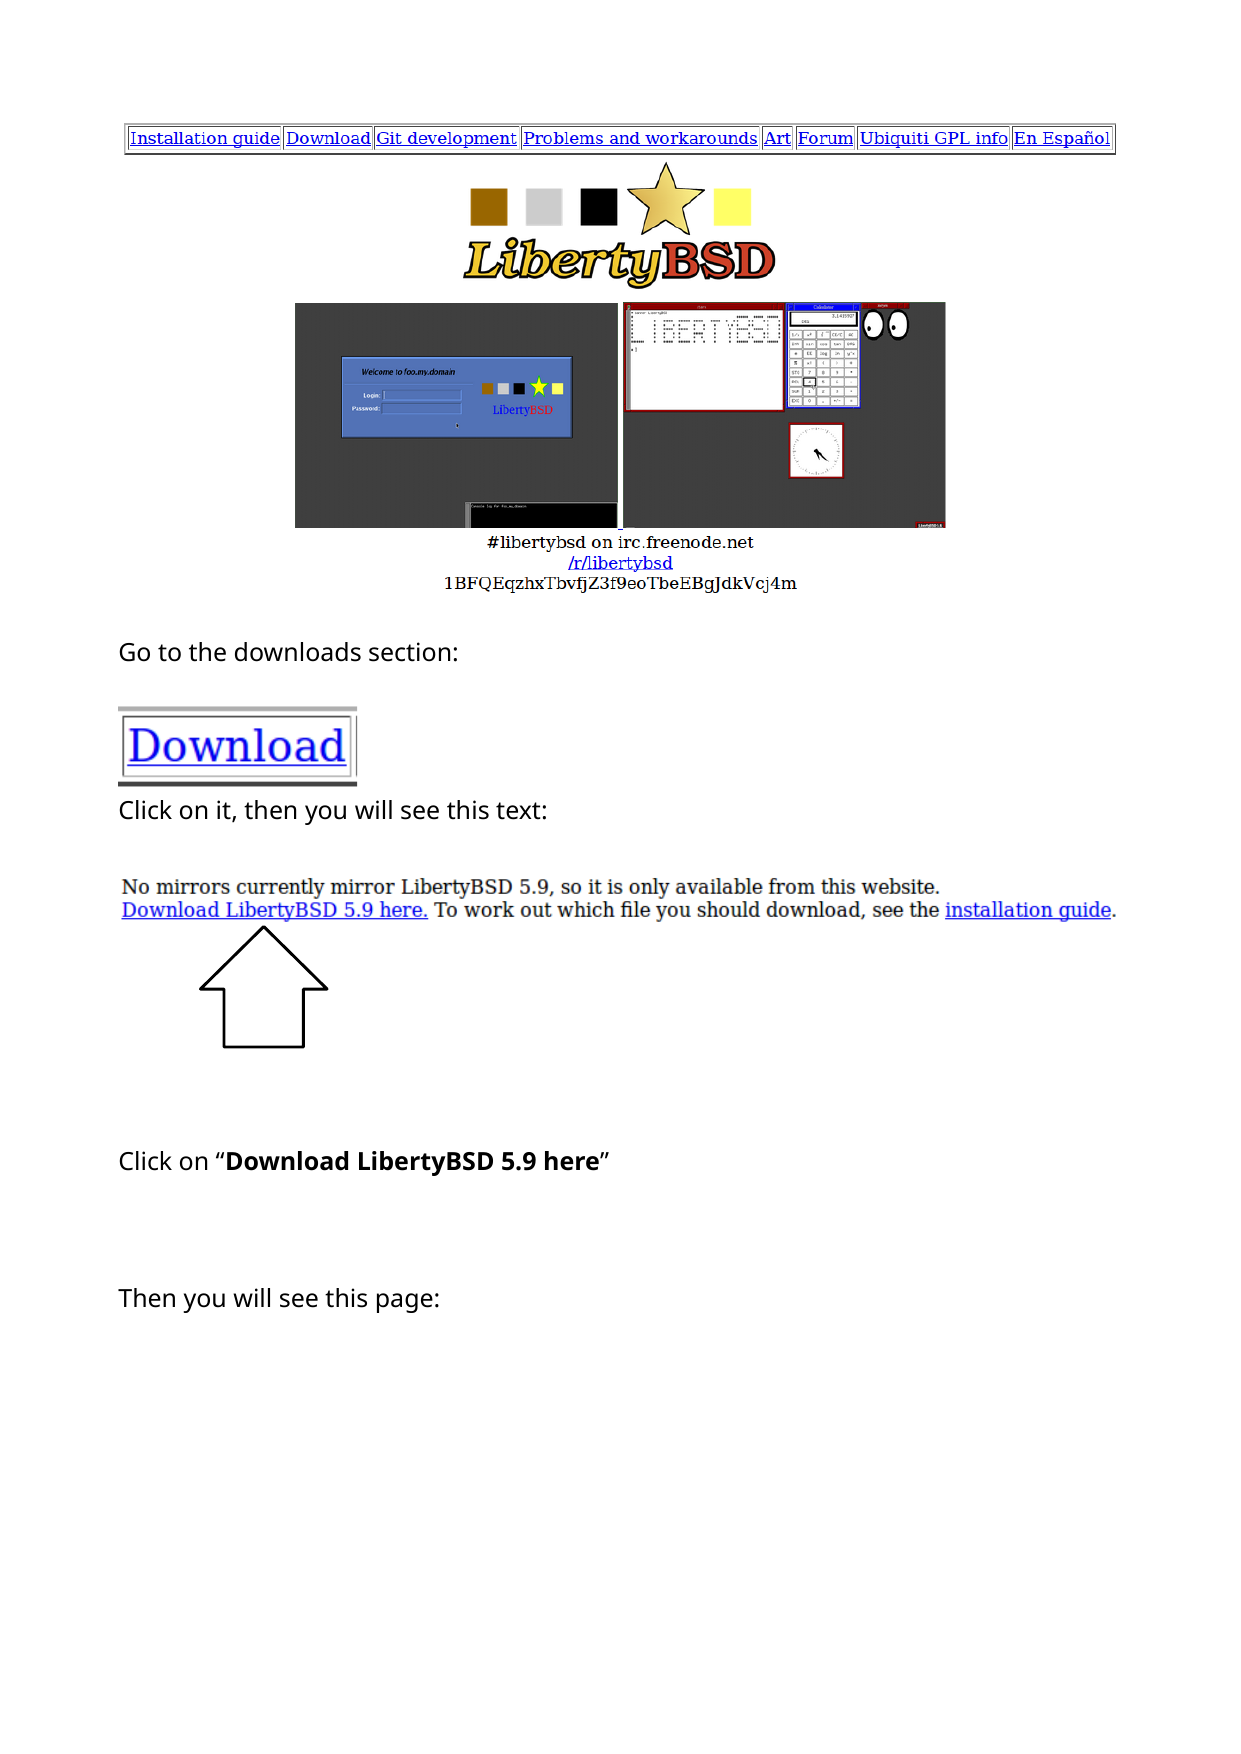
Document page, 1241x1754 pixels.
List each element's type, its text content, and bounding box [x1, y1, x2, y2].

text Go to the downloads section: Click on it, then you will see this text: [118, 634, 1122, 827]
text Click on “Download LibertyBSD 5.9 here” Then you will see this page: [118, 1008, 1122, 1314]
picture [118, 861, 1123, 940]
picture [118, 702, 358, 793]
picture [118, 118, 1123, 601]
